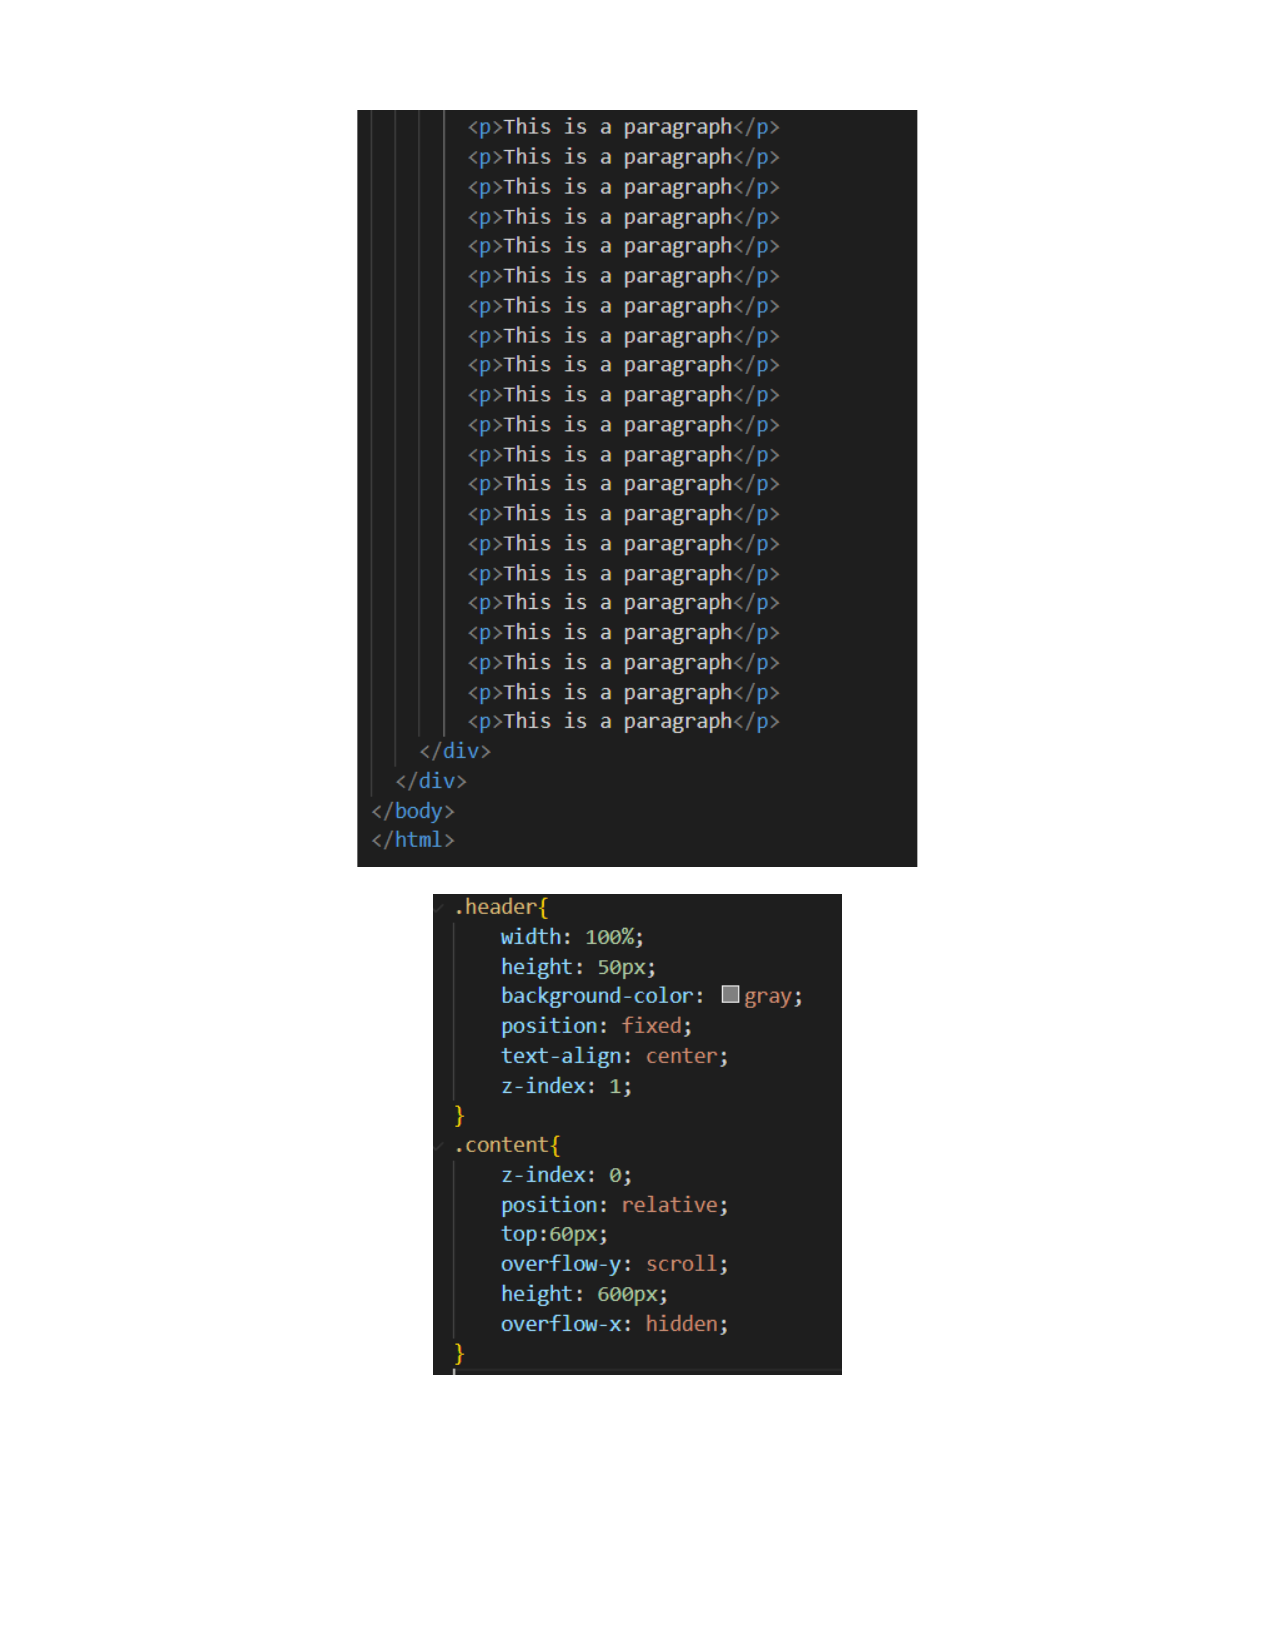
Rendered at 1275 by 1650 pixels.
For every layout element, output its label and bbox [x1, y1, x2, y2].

picture [433, 894, 842, 1375]
picture [357, 110, 918, 867]
